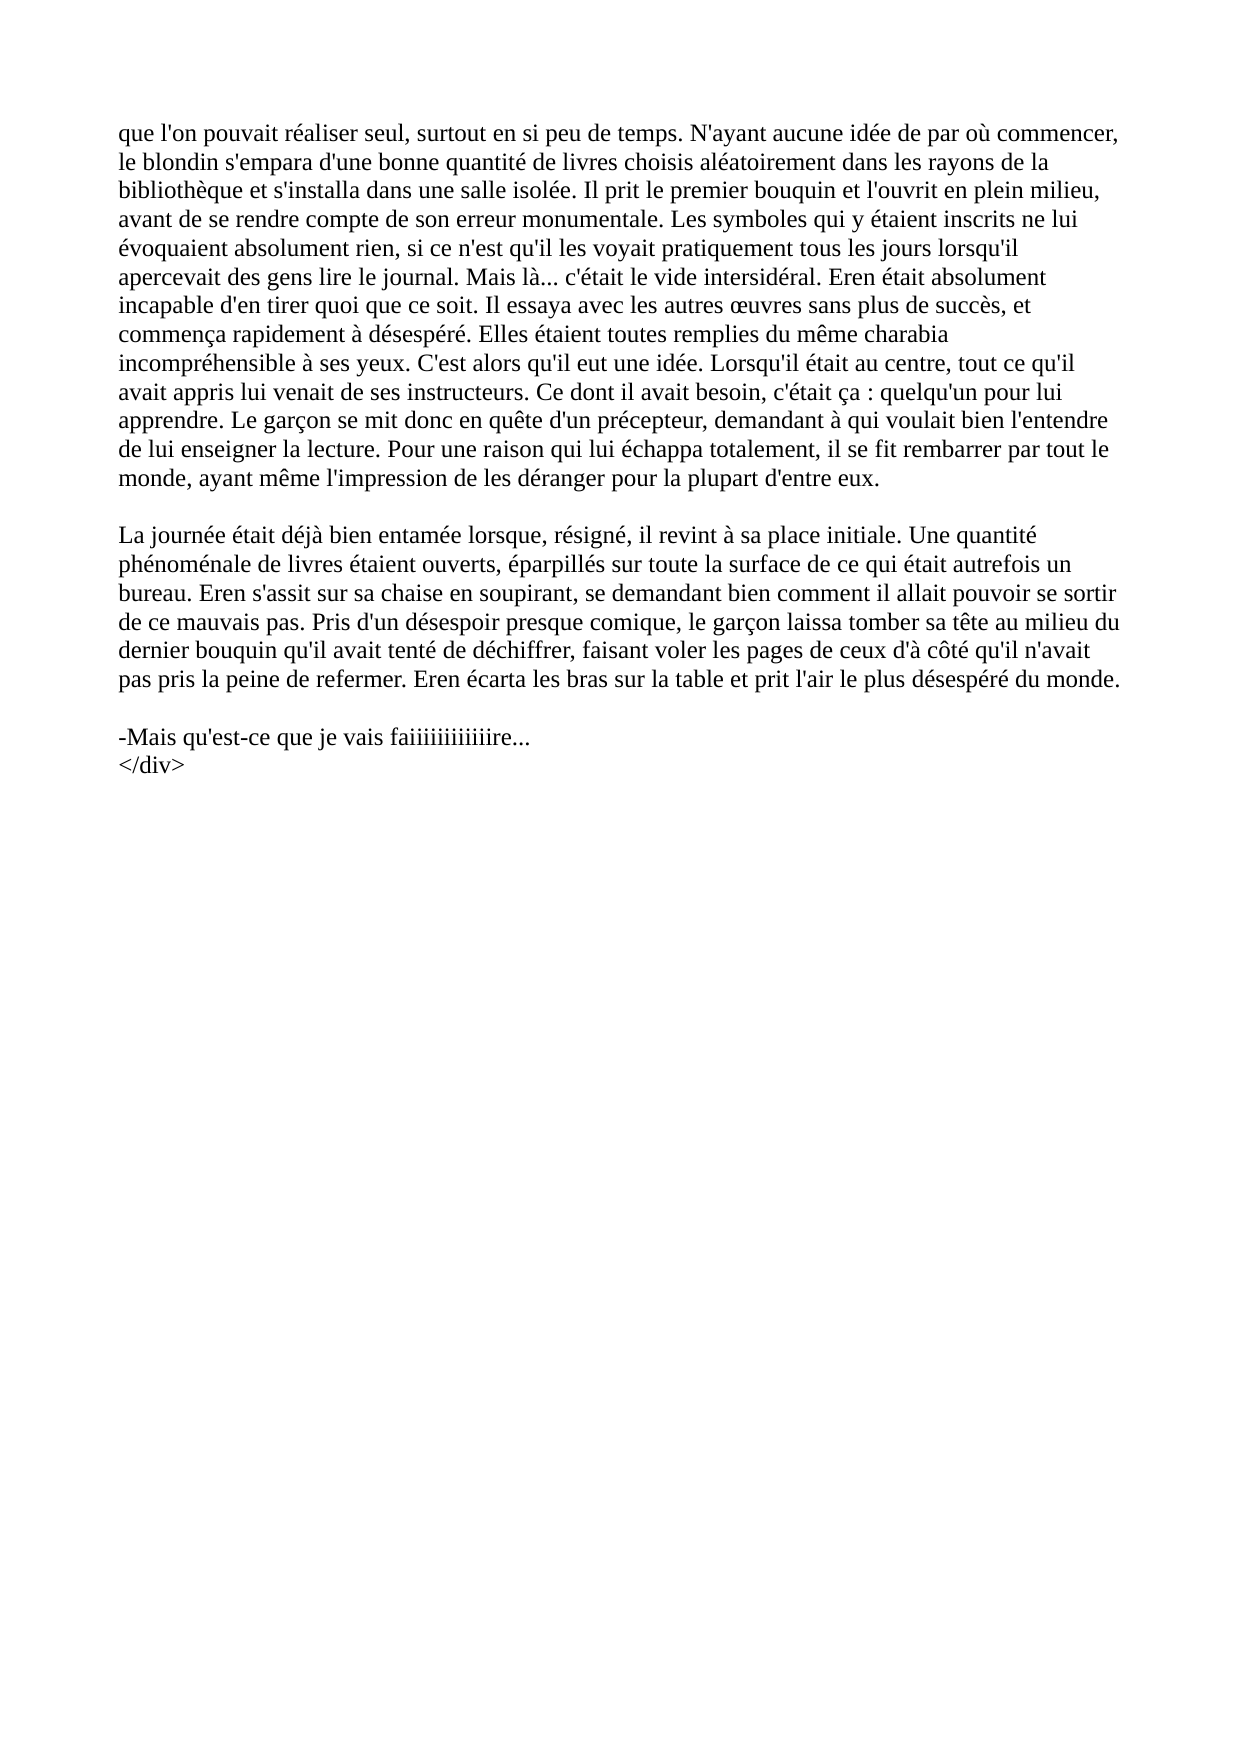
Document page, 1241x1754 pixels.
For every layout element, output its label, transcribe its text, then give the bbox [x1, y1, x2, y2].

text -Mais qu'est-ce que je vais faiiiiiiiiiiiire... [118, 722, 1122, 751]
text La journée était déjà bien entamée lorsque, résigné, il revint à sa place initiale. Une quantité phénoménale de livres étaient ouverts, éparpillés sur toute la surface de ce qui était autrefois un bureau. Eren s'assit sur sa chaise en soupirant, se demandant bien comment il allait pouvoir se sortir de ce mauvais pas. Pris d'un désespoir presque comique, le garçon laissa tomber sa tête au milieu du dernier bouquin qu'il avait tenté de déchiffrer, faisant voler les pages de ceux d'à côté qu'il n'avait pas pris la peine de refermer. Eren écarta les bras sur la table et prit l'air le plus désespéré du monde. [118, 521, 1122, 693]
text que l'on pouvait réaliser seul, surtout en si peu de temps. N'ayant aucune idée de par où commencer, le blondin s'empara d'une bonne quantité de livres choisis aléatoirement dans les rayons de la bibliothèque et s'installa dans une salle isolée. Il prit le premier bouquin et l'ouvrit en plein milieu, avant de se rendre compte de son erreur monumentale. Les symboles qui y étaient inscrits ne lui évoquaient absolument rien, si ce n'est qu'il les voyait pratiquement tous les jours lorsqu'il apercevait des gens lire le journal. Mais là... c'était le vide intersidéral. Eren était absolument incapable d'en tirer quoi que ce soit. Il essaya avec les autres œuvres sans plus de succès, et commença rapidement à désespéré. Elles étaient toutes remplies du même charabia incompréhensible à ses yeux. C'est alors qu'il eut une idée. Lorsqu'il était au centre, tout ce qu'il avait appris lui venait de ses instructeurs. Ce dont il avait besoin, c'était ça : quelqu'un pour lui apprendre. Le garçon se mit donc en quête d'un précepteur, demandant à qui voulait bien l'entendre de lui enseigner la lecture. Pour une raison qui lui échappa totalement, il se fit rembarrer par tout le monde, ayant même l'impression de les déranger pour la plupart d'entre eux. [118, 118, 1122, 492]
text </div> [118, 751, 1122, 779]
